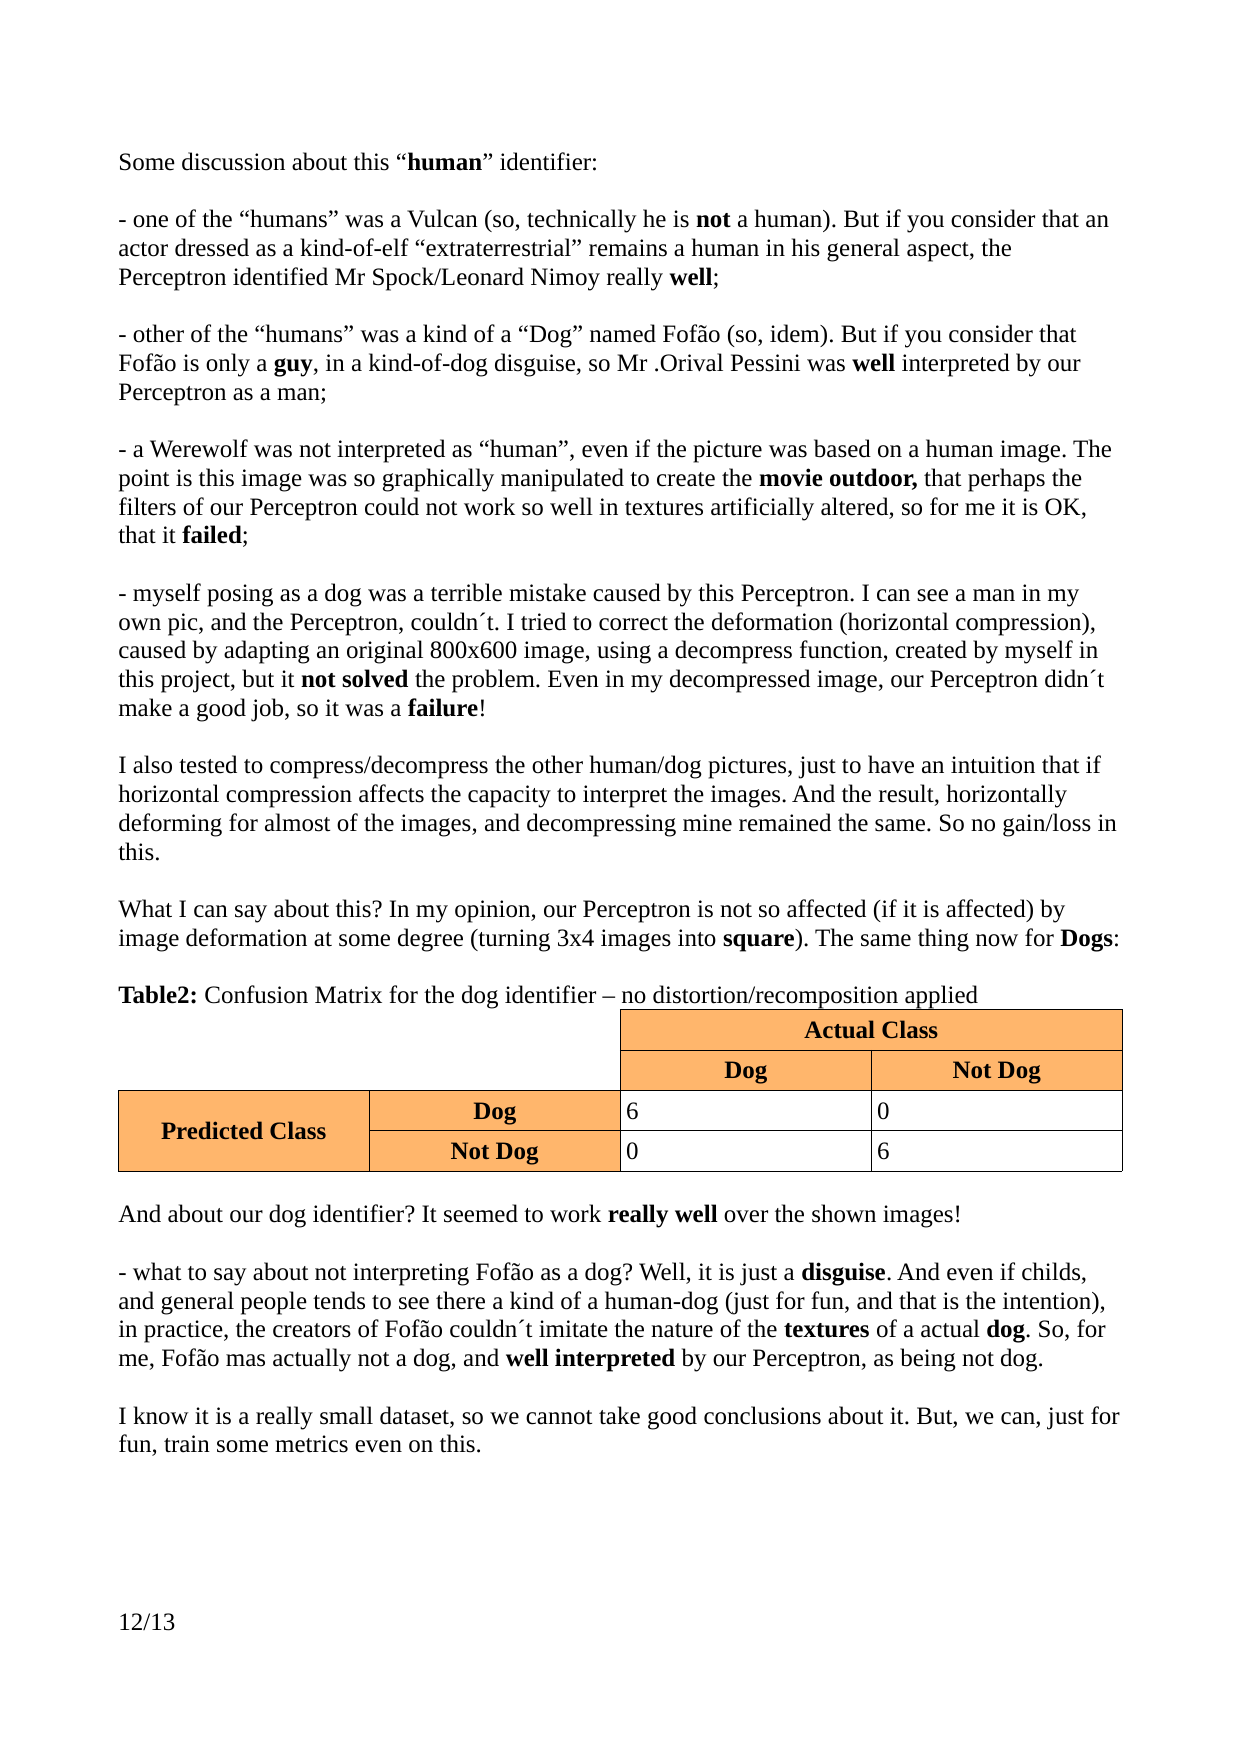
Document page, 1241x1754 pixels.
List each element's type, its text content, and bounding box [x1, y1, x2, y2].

table_cell 0 [621, 1131, 871, 1171]
text - what to say about not interpreting Fofão as a dog? Well, it is just a disguise. And even if childs, and general people tends to see there a kind of a human-dog (just for fun, and that is the intention), in practice, the creators of Fofão couldn´t imitate the nature of the textures of a actual dog. So, for me, Fofão mas actually not a dog, and well interpreted by our Perceptron, as being not dog. [118, 1257, 1122, 1372]
table_cell Dog [621, 1051, 871, 1090]
table_cell Not Dog [370, 1131, 620, 1171]
text I know it is a really small dataset, so we cannot take good conclusions about it. But, we can, just for fun, train some metrics even on this. [118, 1401, 1122, 1458]
table_header [118, 1009, 369, 1050]
text - myself posing as a dog was a terrible mistake caused by this Perceptron. I can see a man in my own pic, and the Perceptron, couldn´t. I tried to correct the deformation (horizontal compression), caused by adapting an original 800x600 image, using a decompress function, created by myself in this project, but it not solved the problem. Even in my decompressed image, our Perceptron didn´t make a good job, so it was a failure! [118, 578, 1122, 722]
table_header Actual Class [621, 1010, 1122, 1050]
table_cell [369, 1050, 620, 1090]
text And about our dog identifier? It seemed to work really well over the shown images! [118, 1199, 1122, 1228]
text Table2: Confusion Matrix for the dog identifier – no distortion/recomposition applied [118, 981, 1122, 1009]
text - other of the “humans” was a kind of a “Dog” named Fofão (so, idem). But if you consider that Fofão is only a guy, in a kind-of-dog disguise, so Mr .Orival Pessini was well interpreted by our Perceptron as a man; [118, 319, 1122, 406]
text What I can say about this? In my opinion, our Perceptron is not so affected (if it is affected) by image deformation at some degree (turning 3x4 images into square). The same thing now for Dogs: [118, 894, 1122, 952]
table_cell Dog [370, 1091, 620, 1130]
table_cell Not Dog [872, 1051, 1122, 1090]
table_cell 6 [872, 1131, 1122, 1171]
table_cell [118, 1050, 369, 1090]
table_header [369, 1009, 620, 1050]
table_cell 6 [621, 1091, 871, 1130]
table_cell Predicted Class [119, 1091, 369, 1171]
text - one of the “humans” was a Vulcan (so, technically he is not a human). But if you consider that an actor dressed as a kind-of-elf “extraterrestrial” remains a human in his general aspect, the Perceptron identified Mr Spock/Leonard Nimoy really well; [118, 204, 1122, 291]
text I also tested to compress/decompress the other human/dog pictures, just to have an intuition that if horizontal compression affects the capacity to interpret the images. And the result, horizontally deforming for almost of the images, and decompressing mine remained the same. So no gain/loss in this. [118, 751, 1122, 866]
text Some discussion about this “human” identifier: [118, 147, 1122, 176]
table_cell 0 [872, 1091, 1122, 1130]
text - a Werewolf was not interpreted as “human”, even if the picture was based on a human image. The point is this image was so graphically manipulated to create the movie outdoor, that perhaps the filters of our Perceptron could not work so well in textures artificially altered, so for me it is OK, that it failed; [118, 434, 1122, 549]
